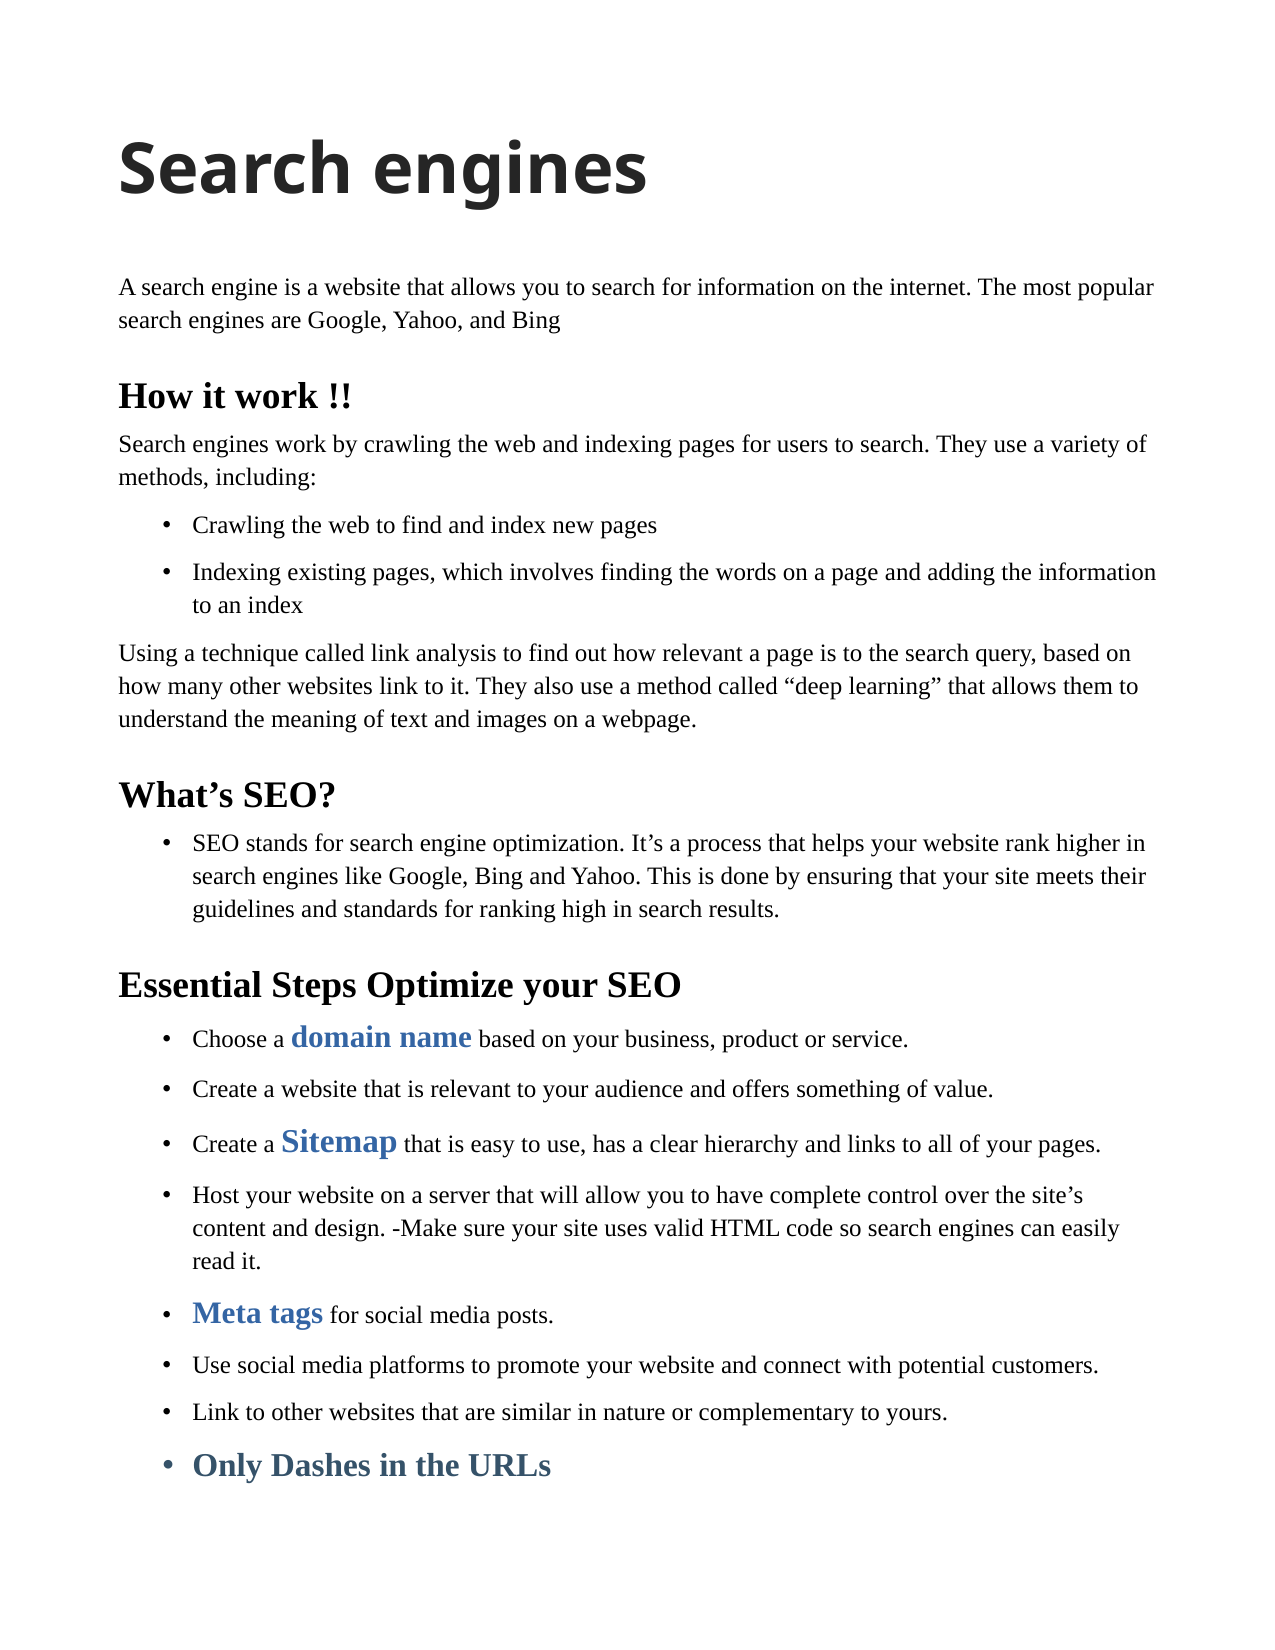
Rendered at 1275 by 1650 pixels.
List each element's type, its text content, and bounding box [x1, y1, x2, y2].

text Search engines work by crawling the web and indexing pages for users to search. They use a variety of methods, including: [118, 429, 1157, 491]
list SEO stands for search engine optimization. It’s a process that helps your website rank higher in search engines like Google, Bing and Yahoo. This is done by ensuring that your site meets their guidelines and standards for ranking high in search results. [162, 828, 1157, 923]
text A search engine is a website that allows you to search for information on the internet. The most popular search engines are Google, Yahoo, and Bing [118, 272, 1157, 334]
list Create a Sitemap that is easy to use, has a clear hierarchy and links to all of your pages. [162, 1122, 1157, 1160]
subtitle Essential Steps Optimize your SEO [118, 962, 1157, 1006]
subtitle Search engines [118, 118, 1157, 214]
list Host your website on a server that will allow you to have complete control over the site’s content and design. -Make sure your site uses valid HTML code so search engines can easily read it. [162, 1180, 1157, 1275]
subtitle What’s SEO? [118, 772, 1157, 816]
list Link to other websites that are similar in nature or complementary to yours. [162, 1397, 1157, 1426]
list Crawling the web to find and index new pages [162, 510, 1157, 538]
list Meta tags for social media posts. [162, 1294, 1157, 1330]
list Create a website that is relevant to your audience and offers something of value. [162, 1074, 1157, 1103]
list Only Dashes in the URLs [162, 1445, 1157, 1483]
list Indexing existing pages, which involves finding the words on a page and adding the information to an index [162, 557, 1157, 619]
subtitle How it work !! [118, 373, 1157, 417]
text Using a technique called link analysis to find out how relevant a page is to the search query, based on how many other websites link to it. They also use a method called “deep learning” that allows them to understand the meaning of text and images on a webpage. [118, 638, 1157, 733]
list Choose a domain name based on your business, product or service. [162, 1018, 1157, 1054]
list Use social media platforms to promote your website and connect with potential customers. [162, 1350, 1157, 1378]
